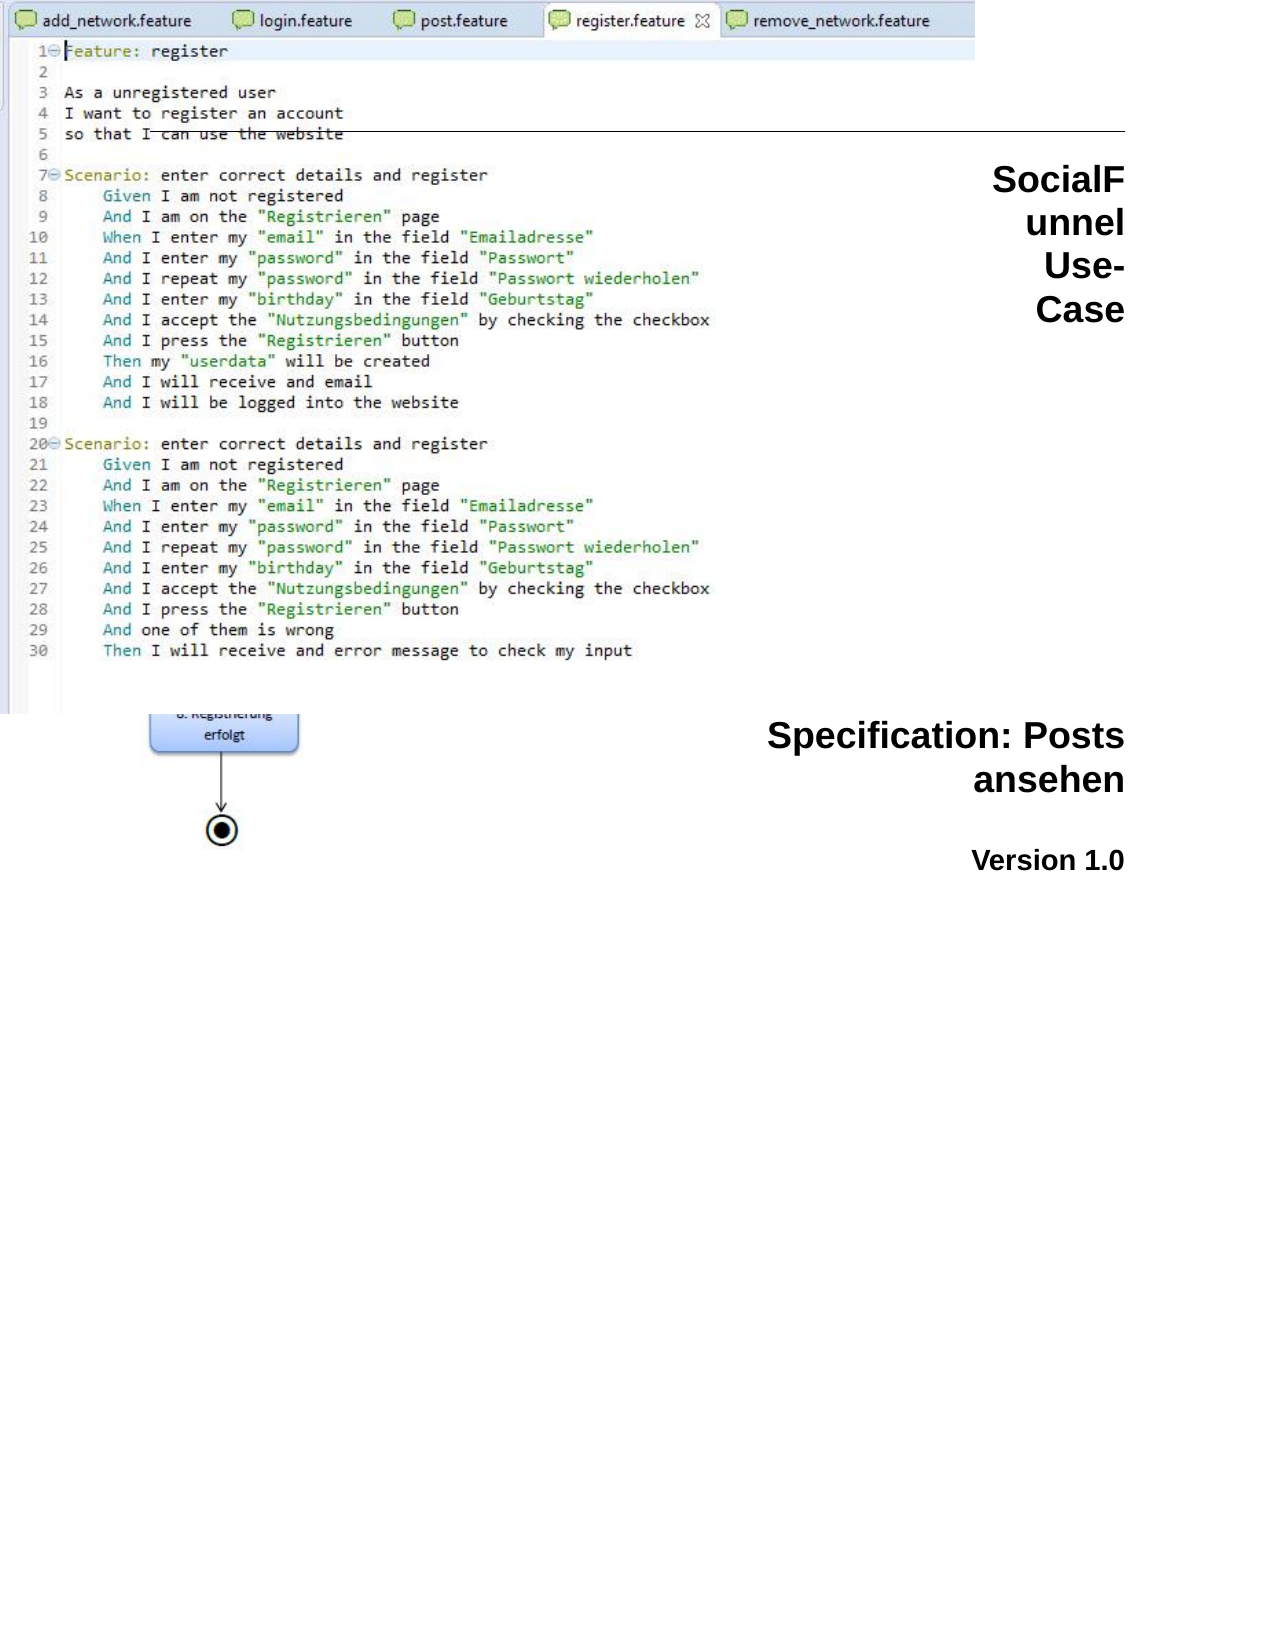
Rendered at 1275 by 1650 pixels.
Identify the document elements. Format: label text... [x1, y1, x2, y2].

title Use-Case Specification: Posts ansehen [689, 244, 1125, 800]
title Version 1.0 [150, 843, 1125, 877]
picture [0, 0, 975, 850]
title SocialFunnel [975, 157, 1125, 244]
